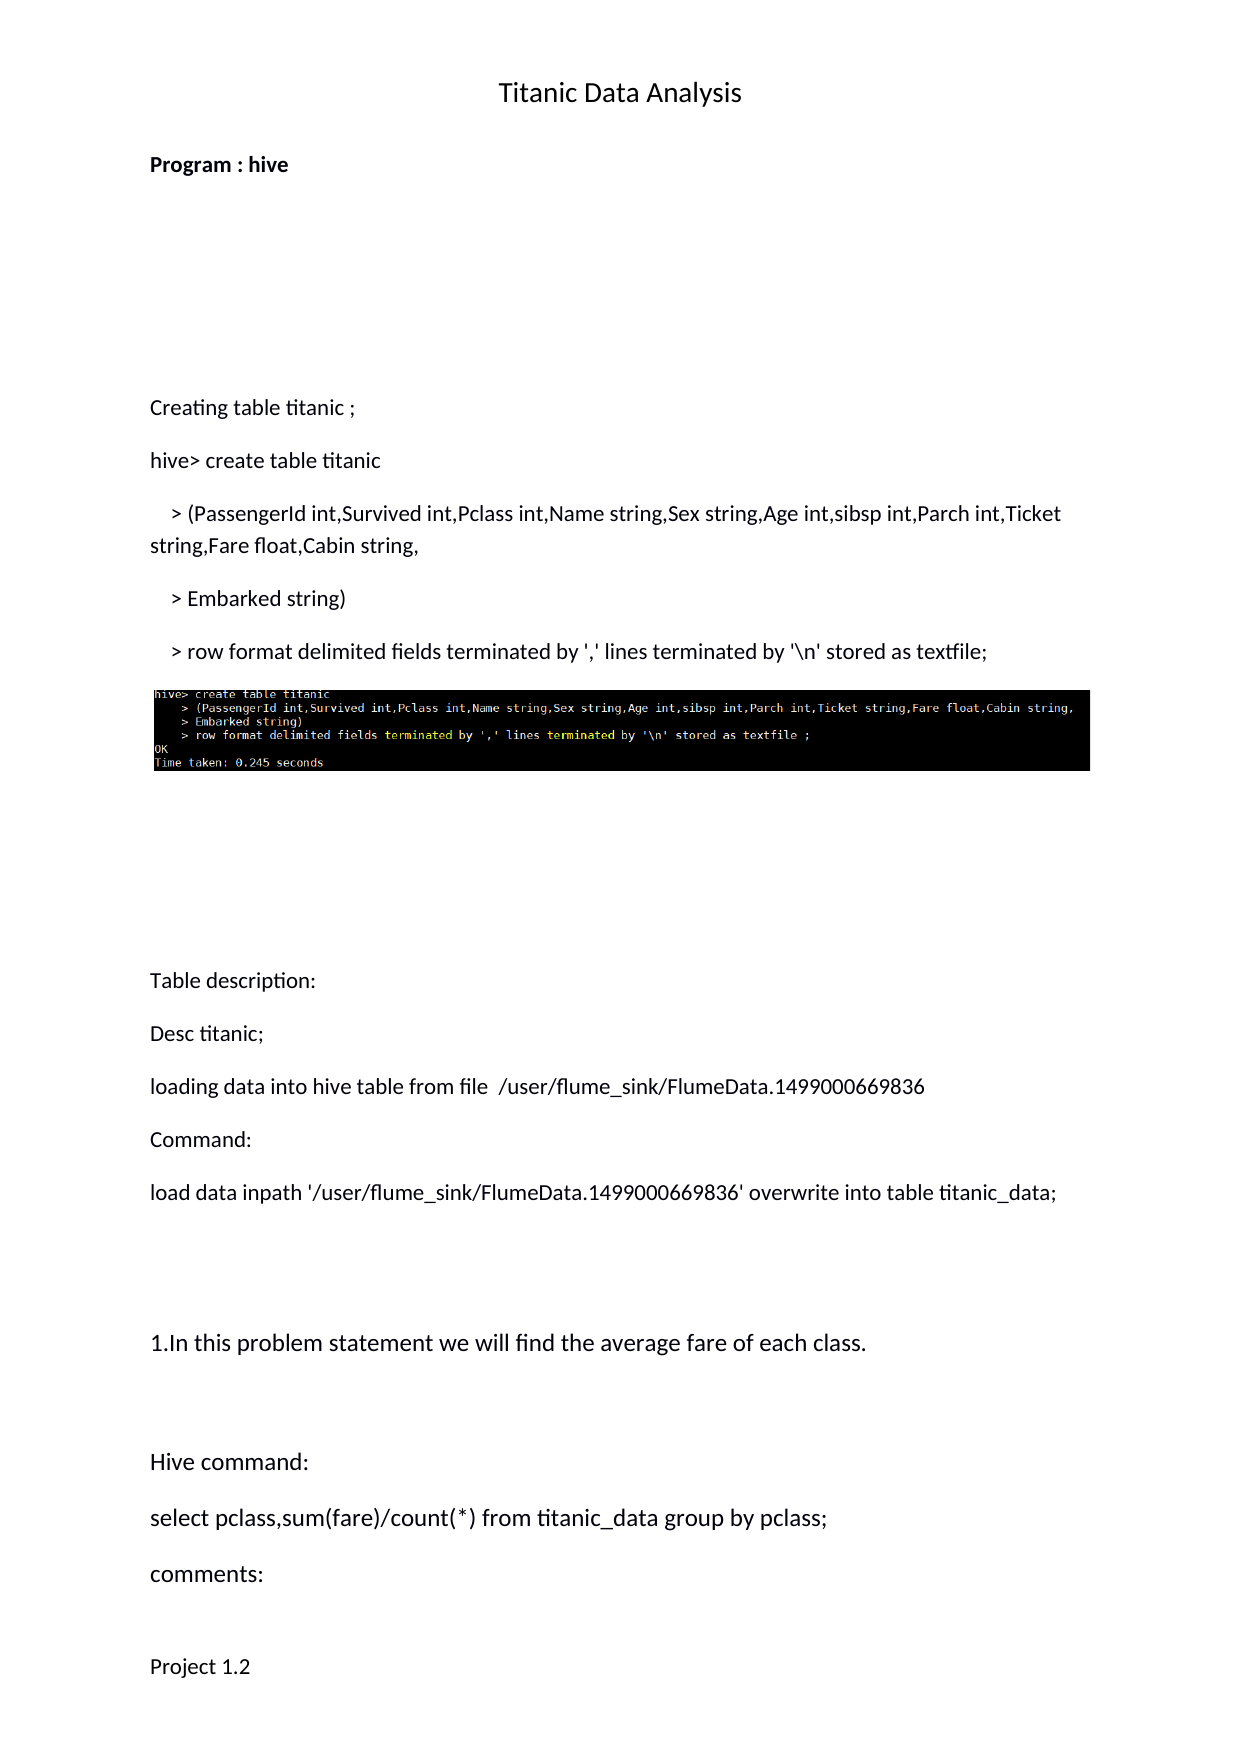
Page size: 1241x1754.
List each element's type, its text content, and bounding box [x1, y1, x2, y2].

list select pclass,sum(fare)/count(*) from titanic_data group by pclass; [150, 1502, 1090, 1532]
list > row format delimited fields terminated by ',' lines terminated by '\n' stored as textfile; [150, 637, 1090, 665]
list load data inpath '/user/flume_sink/FlumeData.1499000669836' overwrite into table titanic_data; [150, 1178, 1090, 1206]
list comments: [150, 1558, 1090, 1588]
list Hive command: [150, 1446, 1090, 1477]
list Desc titanic; [150, 1019, 1090, 1047]
list loading data into hive table from file /user/flume_sink/FlumeData.1499000669836 [150, 1072, 1090, 1100]
list > (PassengerId int,Survived int,Pclass int,Name string,Sex string,Age int,sibsp int,Parch int,Ticket string,Fare float,Cabin string, [150, 499, 1090, 559]
list Creating table titanic ; [150, 393, 1090, 421]
list hive> create table titanic [150, 446, 1090, 474]
list Command: [150, 1125, 1090, 1153]
list 1.In this problem statement we will find the average fare of each class. [150, 1294, 1090, 1358]
picture [150, 690, 1091, 771]
list Table description: [150, 966, 1090, 994]
list > Embarked string) [150, 584, 1090, 612]
list Program : hive [150, 150, 1090, 178]
